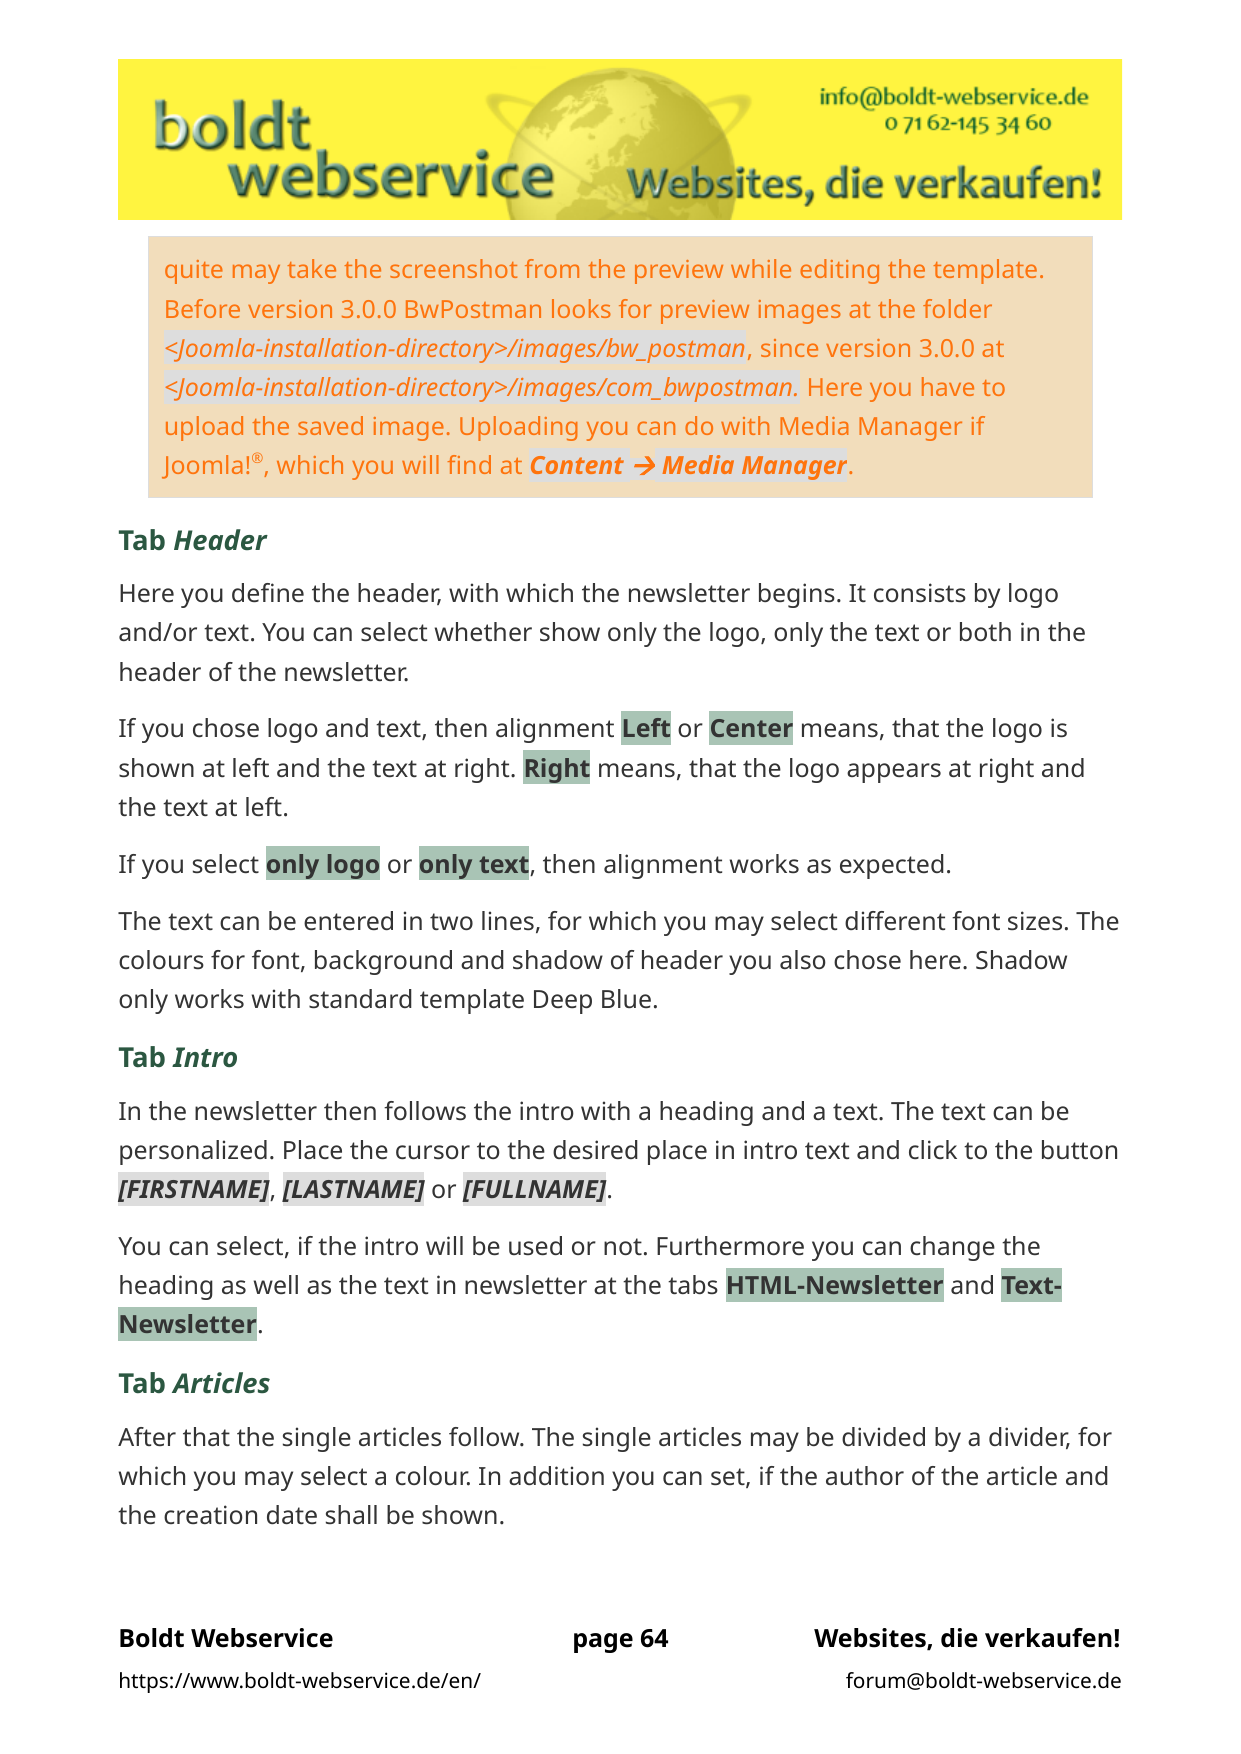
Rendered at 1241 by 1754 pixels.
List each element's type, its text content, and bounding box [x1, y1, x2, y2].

text Here you define the header, with which the newsletter begins. It consists by logo and/or text. You can select whether show only the logo, only the text or both in the header of the newsletter. [118, 576, 1122, 688]
text The text can be entered in two lines, for which you may select different font sizes. The colours for font, background and shadow of header you also chose here. Shadow only works with standard template Deep Blue. [118, 903, 1122, 1016]
text If you select only logo or only text, then alignment works as expected. [118, 846, 266, 880]
text After that the single articles follow. The single articles may be divided by a divider, for which you may select a colour. In addition you can set, if the author of the article and the creation date shall be shown. [118, 1419, 1122, 1532]
subtitle Tab Header [118, 521, 1122, 558]
text If you chose logo and text, then alignment Left or Center means, that the logo is shown at left and the text at right. Right means, that the logo appears at right and the text at left. [118, 711, 1122, 823]
subtitle Tab Articles [118, 1364, 1122, 1401]
text If you select only logo or only text, then alignment works as expected. [529, 846, 1122, 880]
subtitle Tab Intro [118, 1038, 1122, 1076]
picture [118, 59, 1123, 220]
text In the newsletter then follows the intro with a heading and a text. The text can be personalized. Place the cursor to the desired place in intro text and click to the button [FIRSTNAME], [LASTNAME] or [FULLNAME]. [118, 1093, 1122, 1206]
text You can select, if the intro will be used or not. Furthermore you can change the heading as well as the text in newsletter at the tabs HTML-Newsletter and Text-Newsletter. [118, 1229, 1122, 1341]
text quite may take the screenshot from the preview while editing the template. Before version 3.0.0 BwPostman looks for preview images at the folder <Joomla-installation-directory>/images/bw_postman, since version 3.0.0 at <Joomla-installation-directory>/images/com_bwpostman. Here you have to upload the saved image. Uploading you can do with Media Manager if Joomla!®, which you will find at Content  Media Manager. [149, 237, 1092, 497]
